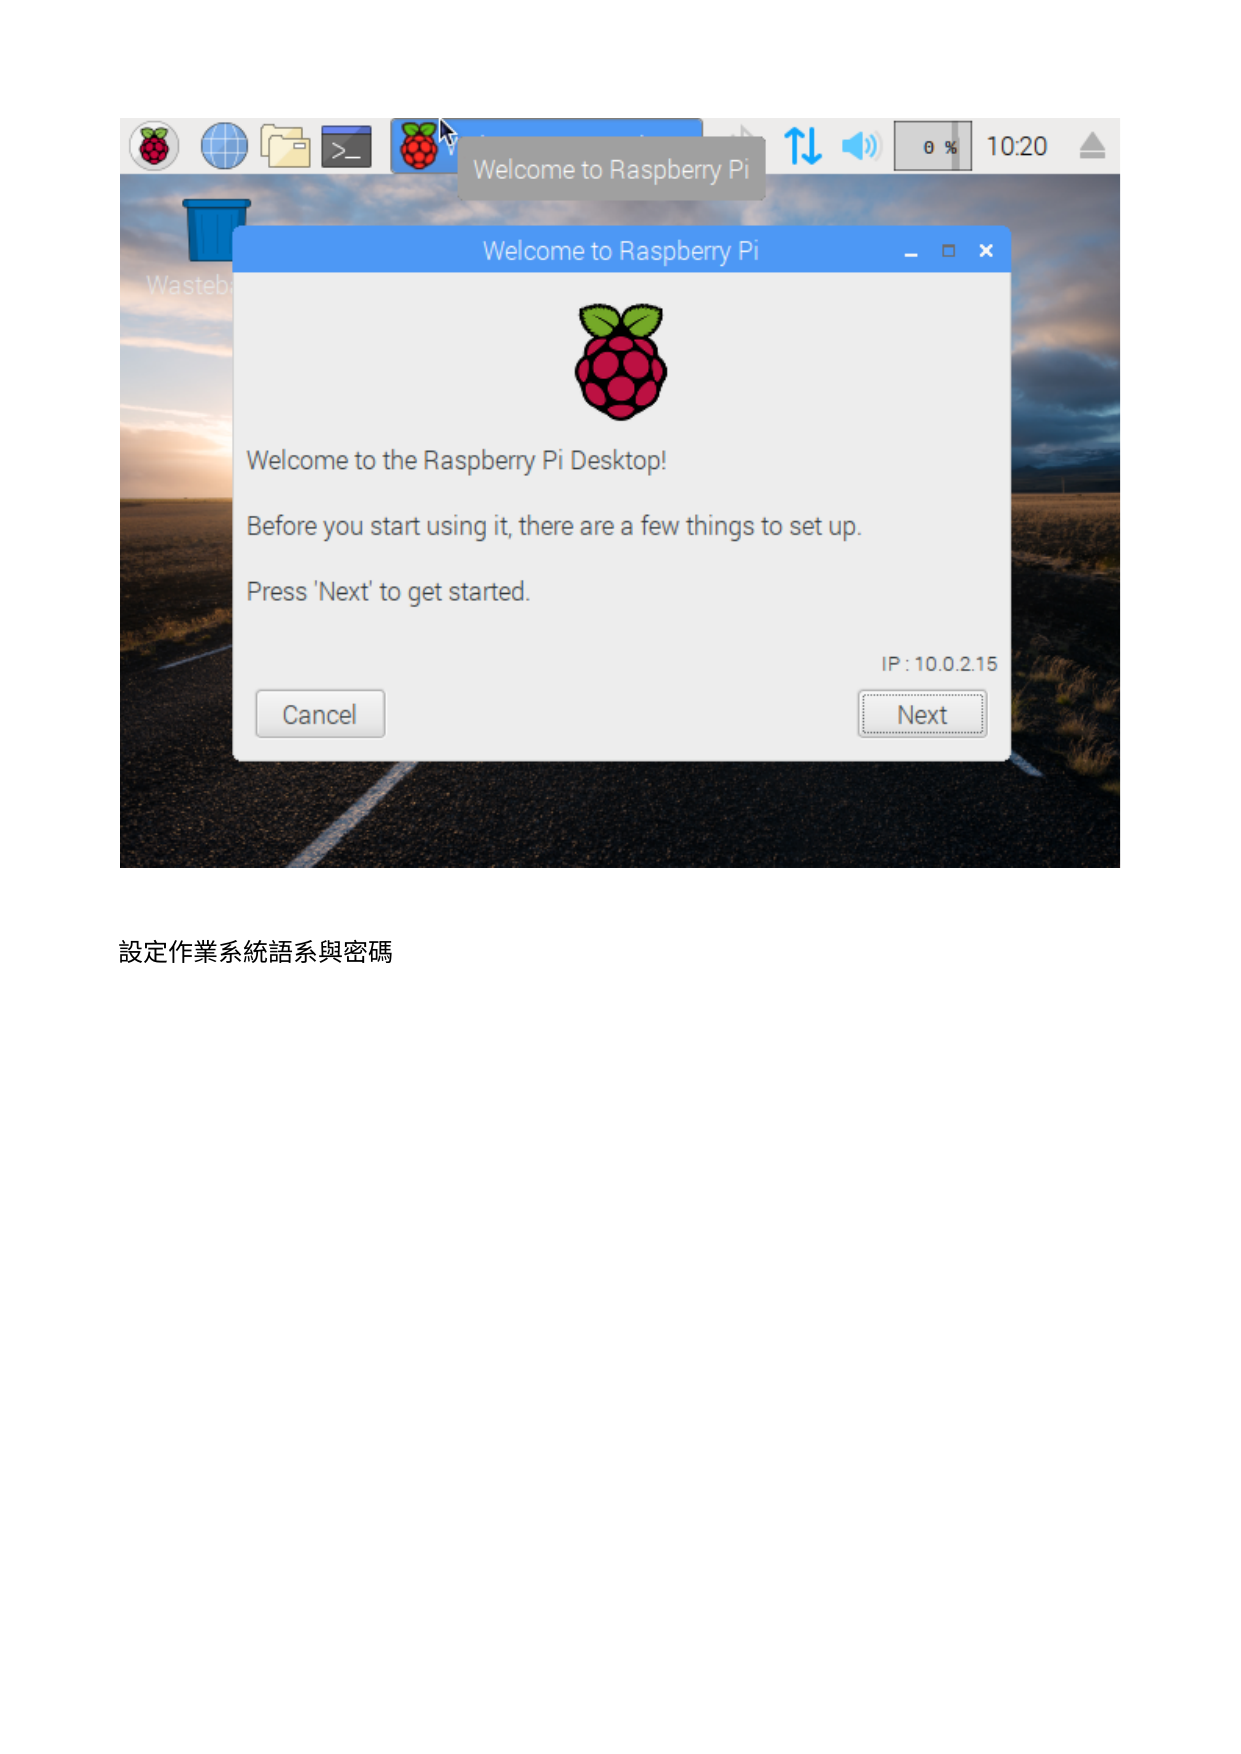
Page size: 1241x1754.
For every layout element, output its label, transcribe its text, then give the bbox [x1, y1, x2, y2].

picture [120, 118, 1121, 868]
subtitle 設定作業系統語系與密碼 [118, 932, 1122, 969]
